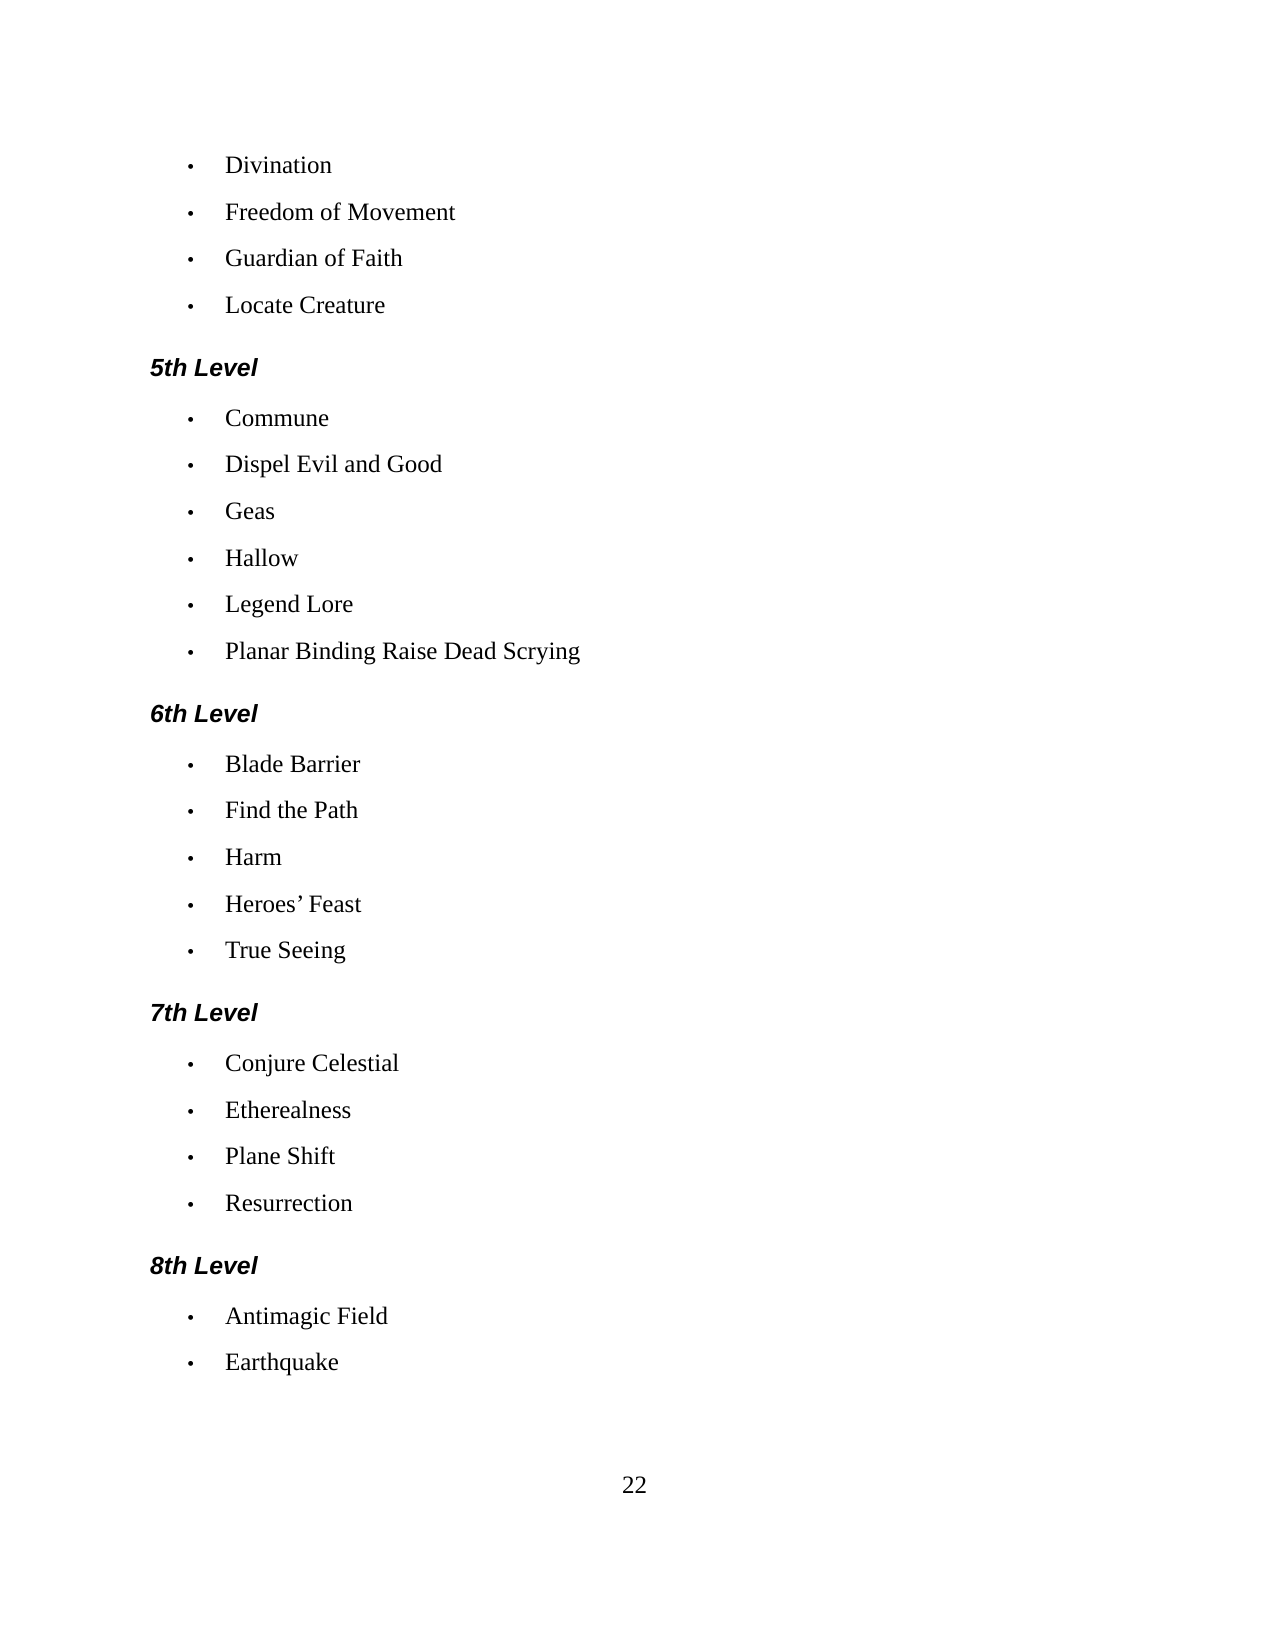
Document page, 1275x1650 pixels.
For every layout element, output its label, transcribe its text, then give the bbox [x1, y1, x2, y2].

subtitle 7th Level [150, 998, 1125, 1027]
list Antimagic Field [187, 1301, 1125, 1329]
list Legend Lore [187, 589, 1125, 618]
list Heroes’ Feast [187, 889, 1125, 917]
list Resurrection [187, 1188, 1125, 1217]
list Dispel Evil and Good [187, 449, 1125, 478]
list Blade Barrier [187, 749, 1125, 777]
subtitle 8th Level [150, 1251, 1125, 1279]
list Planar Binding Raise Dead Scrying [187, 636, 1125, 665]
list True Seeing [187, 935, 1125, 964]
list Hallow [187, 543, 1125, 571]
list Divination [187, 150, 1125, 179]
list Geas [187, 496, 1125, 525]
list Freedom of Movement [187, 197, 1125, 225]
list Earthquake [187, 1347, 1125, 1376]
list Guardian of Faith [187, 243, 1125, 272]
list Commune [187, 403, 1125, 431]
list Conjure Celestial [187, 1048, 1125, 1077]
list Plane Shift [187, 1141, 1125, 1170]
subtitle 6th Level [150, 699, 1125, 727]
list Etherealness [187, 1095, 1125, 1123]
list Harm [187, 842, 1125, 871]
list Find the Path [187, 795, 1125, 824]
list Locate Creature [187, 290, 1125, 319]
subtitle 5th Level [150, 353, 1125, 381]
